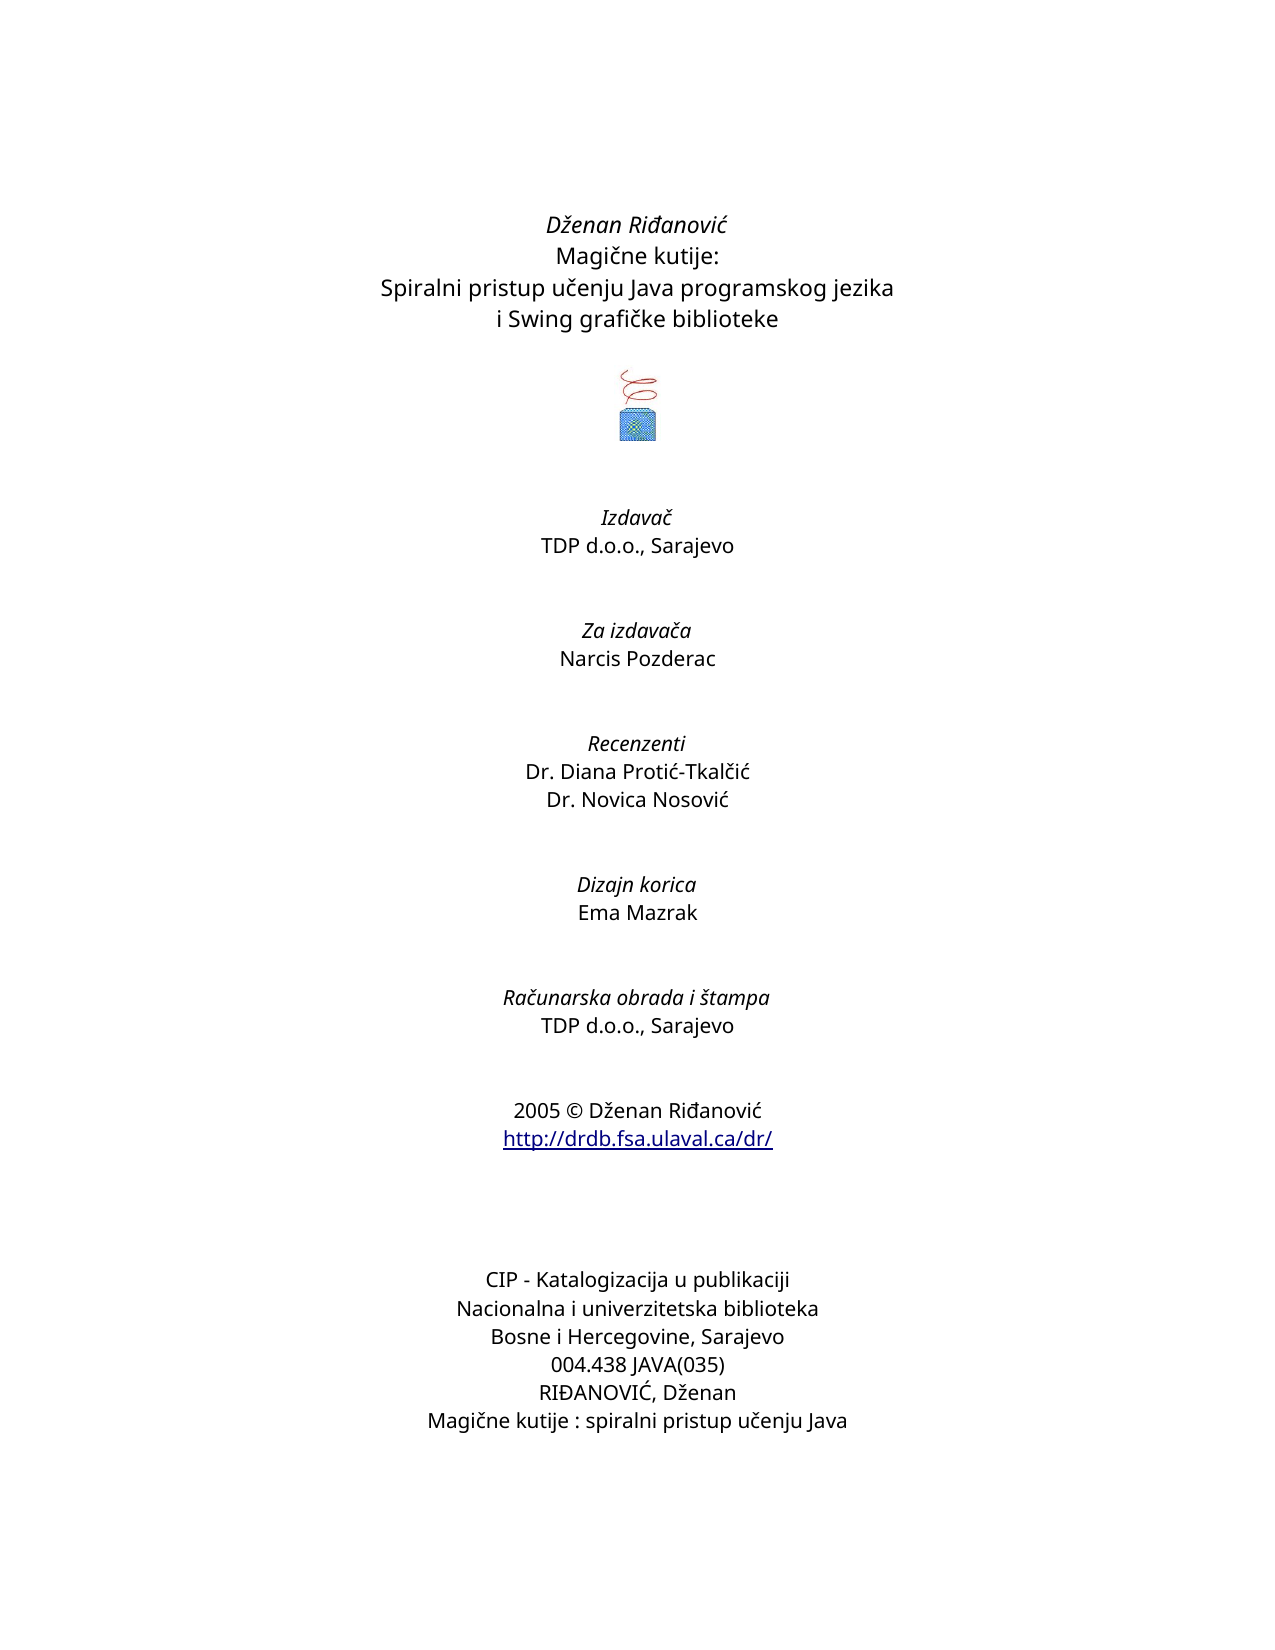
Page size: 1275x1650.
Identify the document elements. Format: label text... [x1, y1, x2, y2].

text Recenzenti [187, 729, 1087, 757]
text Ema Mazrak [187, 898, 1087, 927]
text Dr. Novica Nosović [187, 786, 1087, 814]
text Narcis Pozderac [187, 644, 1087, 673]
text CIP - Katalogizacija u publikaciji [187, 1266, 1087, 1294]
picture [614, 365, 661, 441]
text 004.438 JAVA(035) [187, 1350, 1087, 1378]
text Dr. Diana Protić-Tkalčić [187, 757, 1087, 786]
text i Swing grafičke biblioteke [187, 303, 1087, 334]
text Za izdavača [187, 616, 1087, 644]
text Nacionalna i univerzitetska biblioteka [187, 1294, 1087, 1322]
text http://drdb.fsa.ulaval.ca/dr/ [187, 1124, 1087, 1153]
text Dizajn korica [187, 870, 1087, 898]
text TDP d.o.o., Sarajevo [187, 1011, 1087, 1040]
text Magične kutije : spiralni pristup učenju Java [187, 1407, 1087, 1435]
text 2005 © Dženan Riđanović [187, 1096, 1087, 1124]
text Dženan Riđanović [187, 209, 1087, 240]
text Računarska obrada i štampa [187, 983, 1087, 1011]
text Bosne i Hercegovine, Sarajevo [187, 1322, 1087, 1350]
text Spiralni pristup učenju Java programskog jezika [187, 271, 1087, 303]
text Izdavač [187, 503, 1087, 532]
text RIĐANOVIĆ, Dženan [187, 1378, 1087, 1407]
text TDP d.o.o., Sarajevo [187, 532, 1087, 560]
text Magične kutije: [187, 240, 1087, 271]
